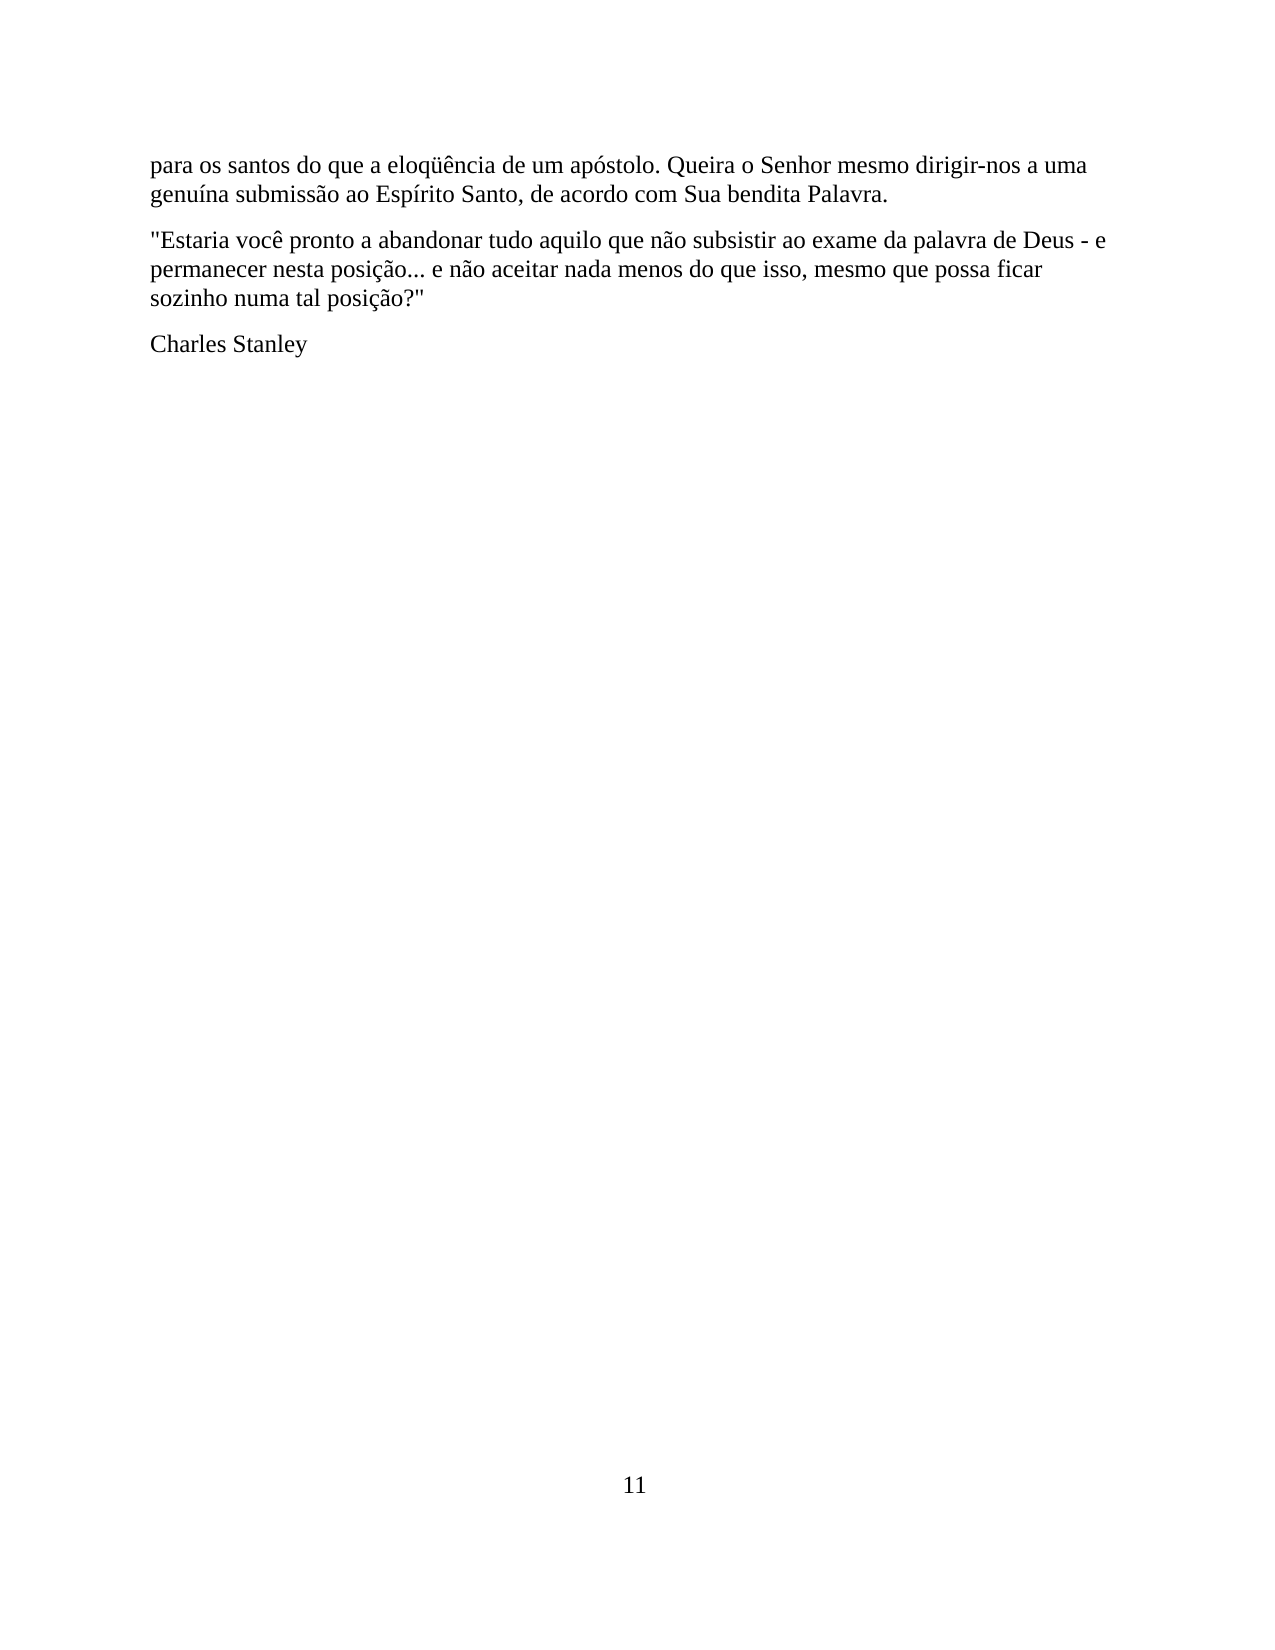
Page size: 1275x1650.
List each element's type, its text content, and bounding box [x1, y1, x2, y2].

text para os santos do que a eloqüência de um apóstolo. Queira o Senhor mesmo dirigir-nos a uma genuína submissão ao Espírito Santo, de acordo com Sua bendita Palavra. [150, 150, 1125, 207]
text "Estaria você pronto a abandonar tudo aquilo que não subsistir ao exame da palavra de Deus - e permanecer nesta posição... e não aceitar nada menos do que isso, mesmo que possa ficar sozinho numa tal posição?" [150, 225, 1125, 312]
text Charles Stanley [150, 329, 1125, 358]
